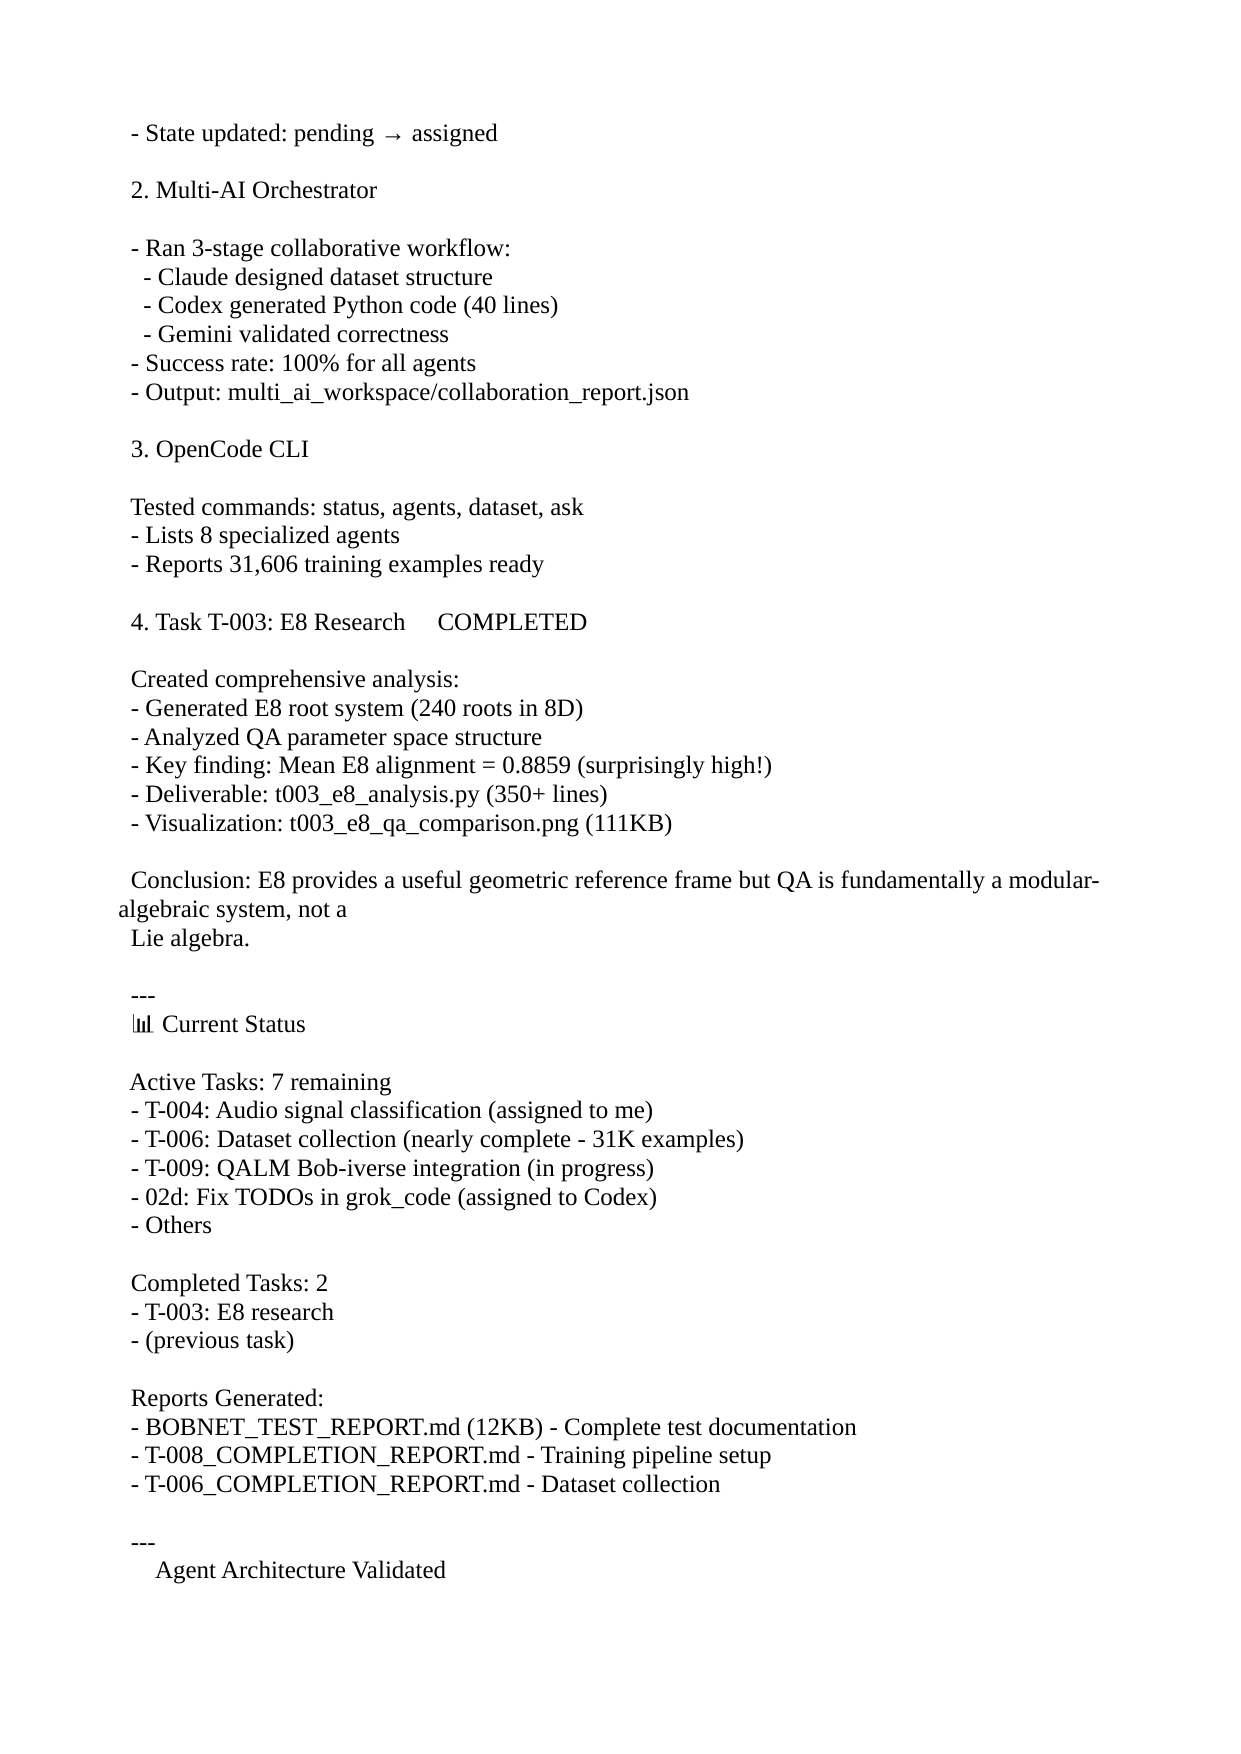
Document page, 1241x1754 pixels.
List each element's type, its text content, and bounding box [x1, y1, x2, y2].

text - Generated E8 root system (240 roots in 8D) [118, 693, 1122, 722]
text Conclusion: E8 provides a useful geometric reference frame but QA is fundamentally a modular-algebraic system, not a [118, 866, 1122, 923]
text - Visualization: t003_e8_qa_comparison.png (111KB) [118, 808, 1122, 837]
text Active Tasks: 7 remaining [118, 1067, 1122, 1096]
text --- [118, 1527, 1122, 1556]
text 4. Task T-003: E8 Research ✅ COMPLETED [118, 607, 1122, 636]
text 🤖 Agent Architecture Validated [118, 1556, 1122, 1584]
text - Reports 31,606 training examples ready [118, 549, 1122, 578]
text - Others [118, 1211, 1122, 1239]
text - State updated: pending → assigned [118, 118, 1122, 147]
text Completed Tasks: 2 [118, 1268, 1122, 1297]
text 2. Multi-AI Orchestrator ✅ [118, 176, 1122, 204]
text - Analyzed QA parameter space structure [118, 722, 1122, 751]
text Reports Generated: [118, 1383, 1122, 1412]
text --- [118, 981, 1122, 1009]
text - T-006_COMPLETION_REPORT.md - Dataset collection [118, 1469, 1122, 1498]
text - Codex generated Python code (40 lines) [118, 291, 1122, 319]
text - Lists 8 specialized agents [118, 521, 1122, 549]
text Lie algebra. [118, 923, 1122, 952]
text Created comprehensive analysis: [118, 664, 1122, 693]
text - Deliverable: t003_e8_analysis.py (350+ lines) [118, 779, 1122, 808]
text - T-009: QALM Bob-iverse integration (in progress) [118, 1153, 1122, 1182]
text - (previous task) ✅ [118, 1326, 1122, 1354]
text - T-006: Dataset collection (nearly complete - 31K examples) [118, 1124, 1122, 1153]
text - Key finding: Mean E8 alignment = 0.8859 (surprisingly high!) [118, 751, 1122, 779]
text - T-004: Audio signal classification (assigned to me) [118, 1096, 1122, 1124]
text - Success rate: 100% for all agents [118, 348, 1122, 377]
text - BOBNET_TEST_REPORT.md (12KB) - Complete test documentation [118, 1412, 1122, 1441]
text - Ran 3-stage collaborative workflow: [118, 233, 1122, 262]
text 3. OpenCode CLI ✅ [118, 434, 1122, 463]
text - Gemini validated correctness [118, 319, 1122, 348]
text Tested commands: status, agents, dataset, ask [118, 492, 1122, 521]
text - Output: multi_ai_workspace/collaboration_report.json [118, 377, 1122, 406]
text - T-008_COMPLETION_REPORT.md - Training pipeline setup [118, 1441, 1122, 1469]
text 📊 Current Status [118, 1009, 1122, 1038]
text - 02d: Fix TODOs in grok_code (assigned to Codex) [118, 1182, 1122, 1211]
text - Claude designed dataset structure [118, 262, 1122, 291]
text - T-003: E8 research ✅ [118, 1297, 1122, 1326]
